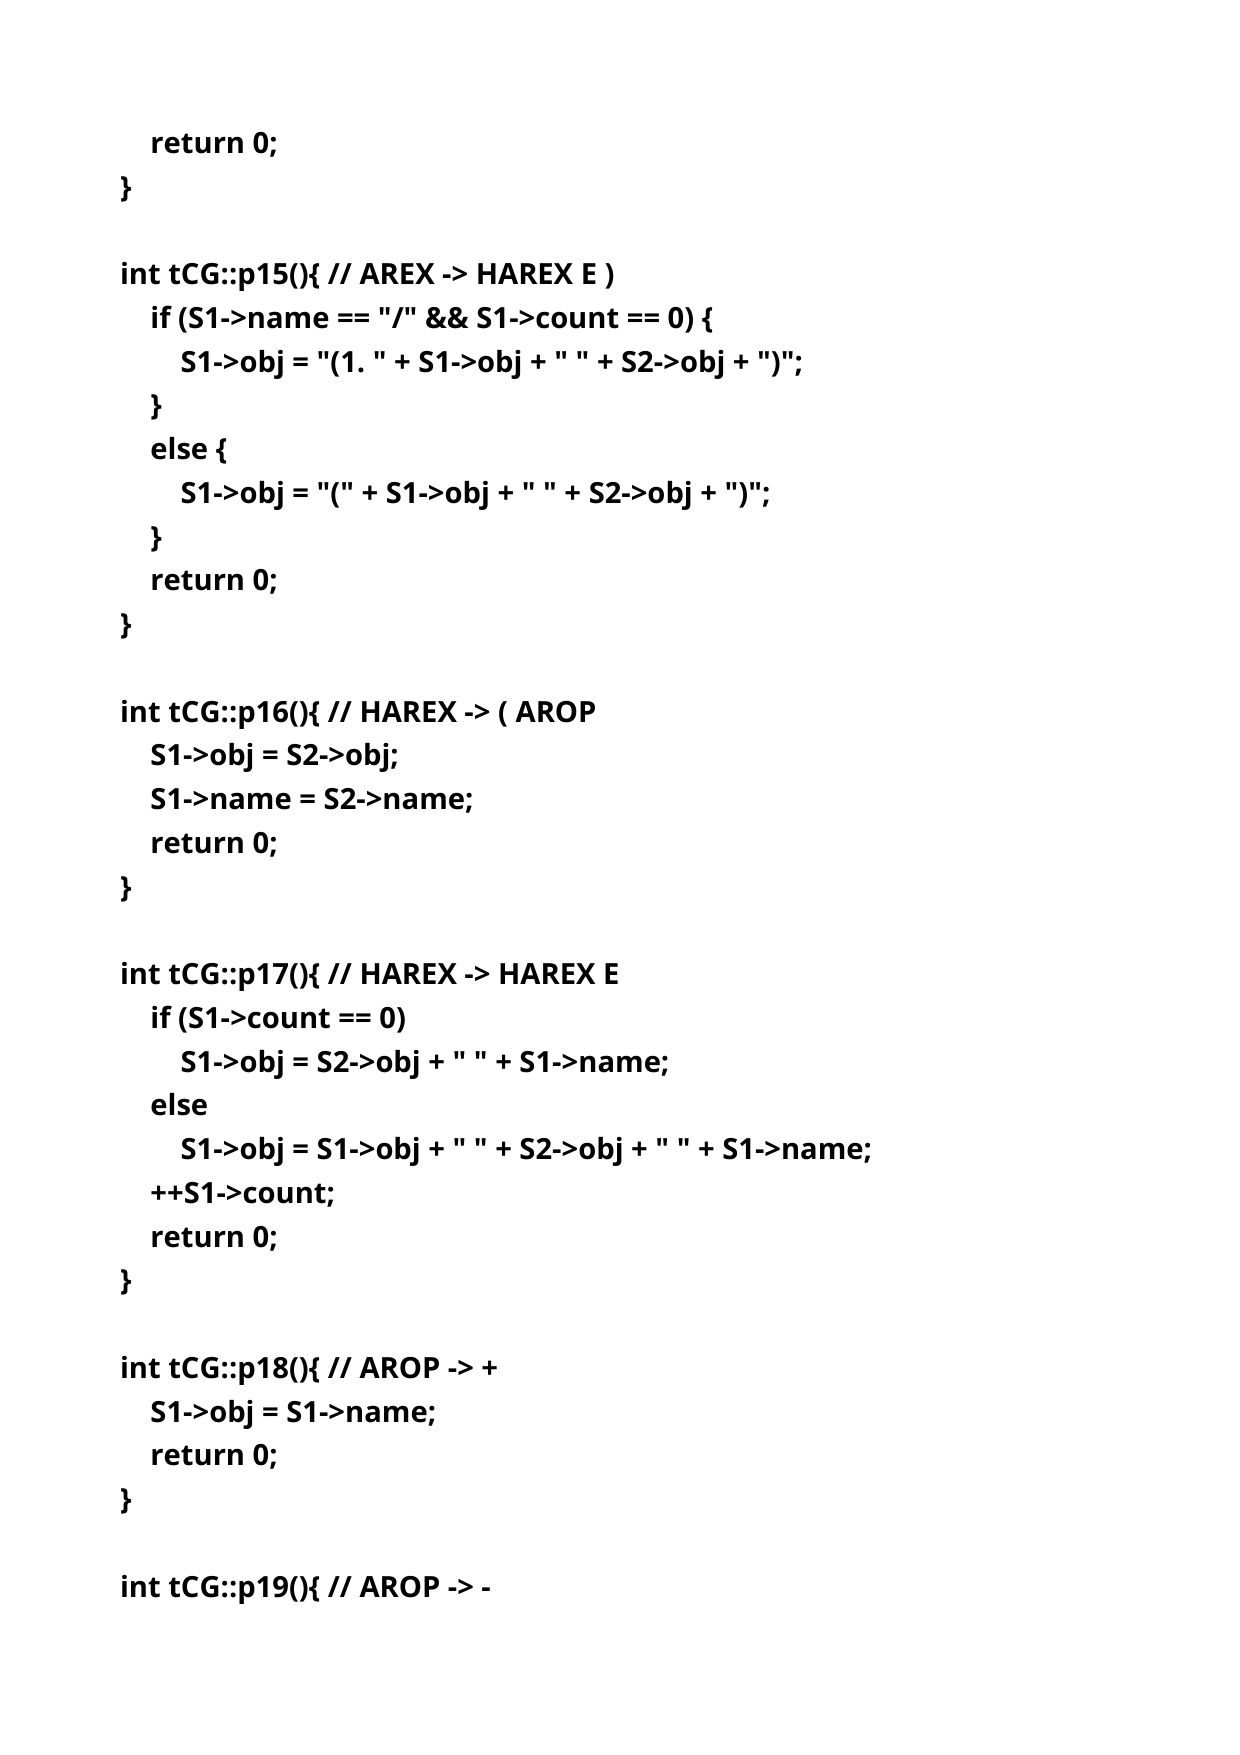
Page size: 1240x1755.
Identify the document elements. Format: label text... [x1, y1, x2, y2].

text int tCG::p15(){ // AREX -> HAREX E ) [120, 249, 1119, 293]
text else [120, 1081, 1119, 1124]
text return 0; [120, 556, 1119, 599]
text S1->obj = S2->obj + " " + S1->name; [120, 1037, 1119, 1081]
text S1->obj = S1->name; [120, 1387, 1119, 1431]
text } [120, 862, 1119, 906]
text } [120, 512, 1119, 556]
text } [120, 1474, 1119, 1518]
text return 0; [120, 118, 1119, 162]
text S1->name = S2->name; [120, 774, 1119, 818]
text } [120, 1256, 1119, 1299]
text if (S1->count == 0) [120, 993, 1119, 1037]
text int tCG::p18(){ // AROP -> + [120, 1343, 1119, 1387]
text S1->obj = "(" + S1->obj + " " + S2->obj + ")"; [120, 468, 1119, 512]
text ++S1->count; [120, 1168, 1119, 1212]
text return 0; [120, 818, 1119, 862]
text } [120, 381, 1119, 424]
text return 0; [120, 1431, 1119, 1474]
text if (S1->name == "/" && S1->count == 0) { [120, 293, 1119, 337]
text else { [120, 424, 1119, 468]
text } [120, 599, 1119, 643]
text return 0; [120, 1212, 1119, 1256]
text int tCG::p16(){ // HAREX -> ( AROP [120, 687, 1119, 731]
text S1->obj = S2->obj; [120, 731, 1119, 774]
text S1->obj = S1->obj + " " + S2->obj + " " + S1->name; [120, 1124, 1119, 1168]
text S1->obj = "(1. " + S1->obj + " " + S2->obj + ")"; [120, 337, 1119, 381]
text int tCG::p17(){ // HAREX -> HAREX E [120, 949, 1119, 993]
text int tCG::p19(){ // AROP -> - [120, 1562, 1119, 1606]
text } [120, 162, 1119, 206]
